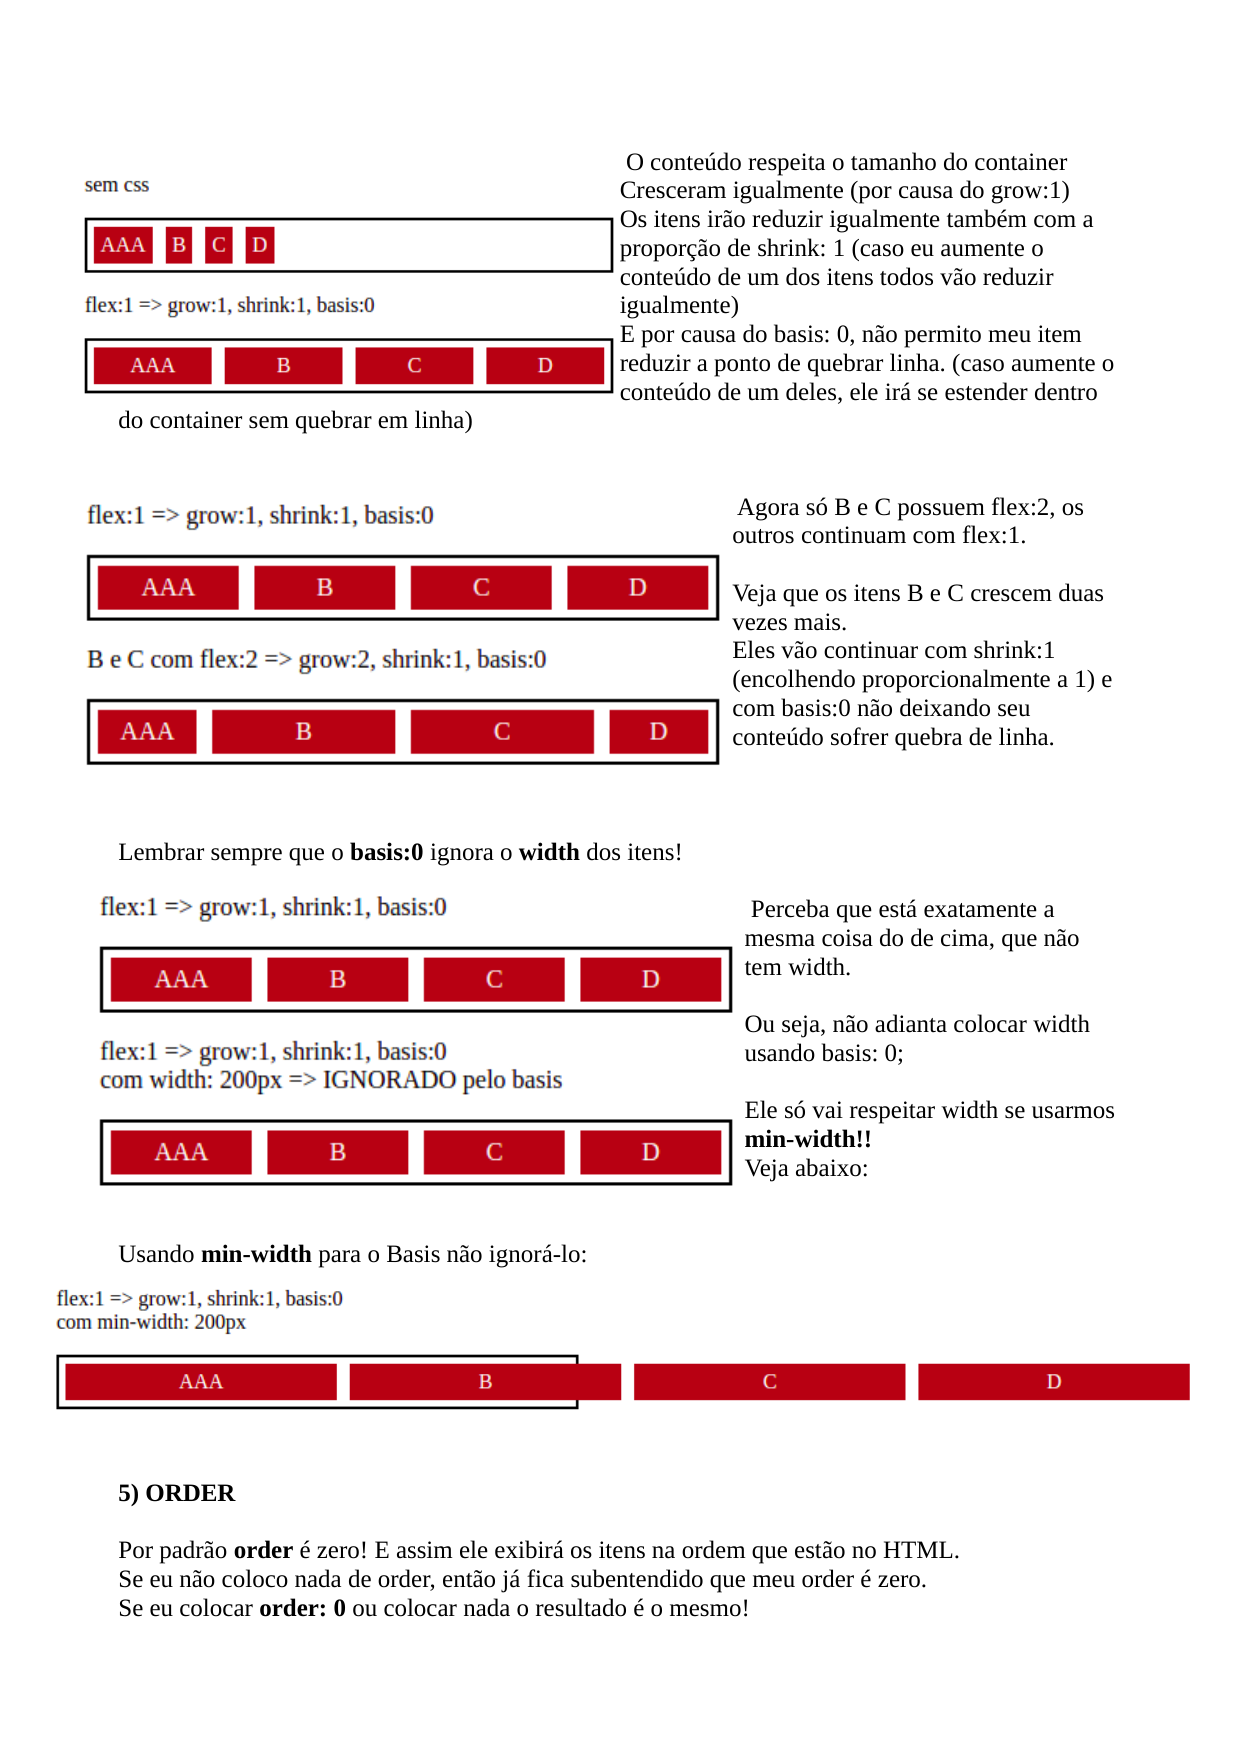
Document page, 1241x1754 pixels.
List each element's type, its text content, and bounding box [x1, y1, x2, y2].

text Por padrão order é zero! E assim ele exibirá os itens na ordem que estão no HTML. [118, 1536, 1122, 1564]
text Lembrar sempre que o basis:0 ignora o width dos itens! [118, 837, 1122, 866]
text Se eu colocar order: 0 ou colocar nada o resultado é o mesmo! [118, 1593, 1122, 1622]
picture [82, 491, 732, 776]
text E por causa do basis: 0, não permito meu item reduzir a ponto de quebrar linha. (caso aumente o conteúdo de um deles, ele irá se estender dentro do container sem quebrar em linha) [118, 319, 1122, 434]
text Ou seja, não adianta colocar width usando basis: 0; [745, 1009, 1122, 1067]
text Os itens irão reduzir igualmente também com a proporção de shrink: 1 (caso eu aumente o conteúdo de um dos itens todos vão reduzir igualmente) [620, 204, 1122, 319]
picture [94, 882, 745, 1203]
text O conteúdo respeita o tamanho do container Cresceram igualmente (por causa do grow:1) [118, 147, 1122, 204]
text Ele só vai respeitar width se usarmos min-width!! [745, 1096, 1122, 1153]
text Veja abaixo: [745, 1153, 1122, 1182]
text 5) ORDER [118, 1478, 1122, 1507]
text Usando min-width para o Basis não ignorá-lo: [118, 1239, 1122, 1268]
text Agora só B e C possuem flex:2, os outros continuam com flex:1. [732, 492, 1122, 549]
picture [54, 1281, 1199, 1421]
text Eles vão continuar com shrink:1 (encolhendo proporcionalmente a 1) e com basis:0 não deixando seu conteúdo sofrer quebra de linha. [732, 636, 1122, 751]
text Veja que os itens B e C crescem duas vezes mais. [732, 578, 1122, 636]
text Perceba que está exatamente a mesma coisa do de cima, que não tem width. [745, 894, 1122, 981]
text Se eu não coloco nada de order, então já fica subentendido que meu order é zero. [118, 1564, 1122, 1593]
picture [81, 172, 620, 400]
